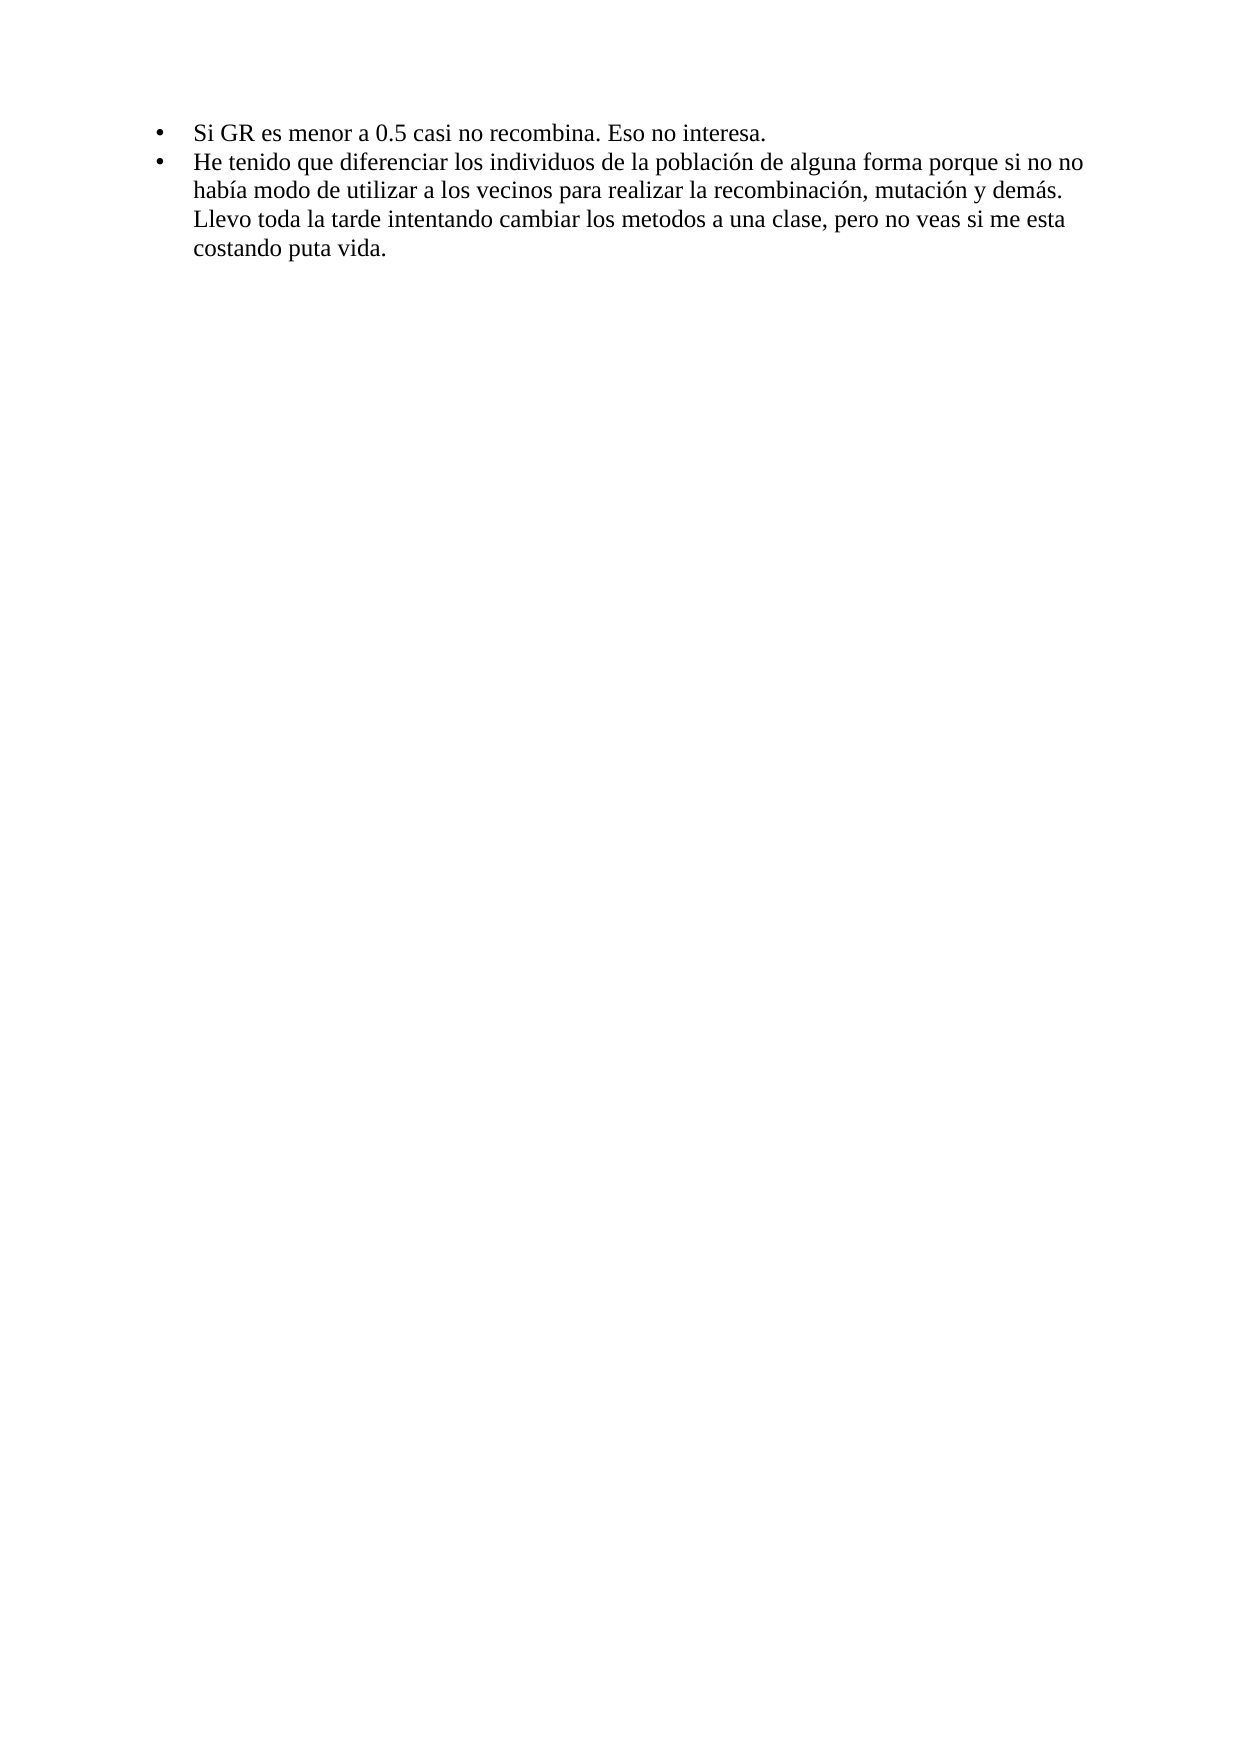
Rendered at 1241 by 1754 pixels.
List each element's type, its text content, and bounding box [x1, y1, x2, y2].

list He tenido que diferenciar los individuos de la población de alguna forma porque si no no había modo de utilizar a los vecinos para realizar la recombinación, mutación y demás. Llevo toda la tarde intentando cambiar los metodos a una clase, pero no veas si me esta costando puta vida. [156, 147, 1122, 262]
list Si GR es menor a 0.5 casi no recombina. Eso no interesa. [156, 118, 1122, 147]
